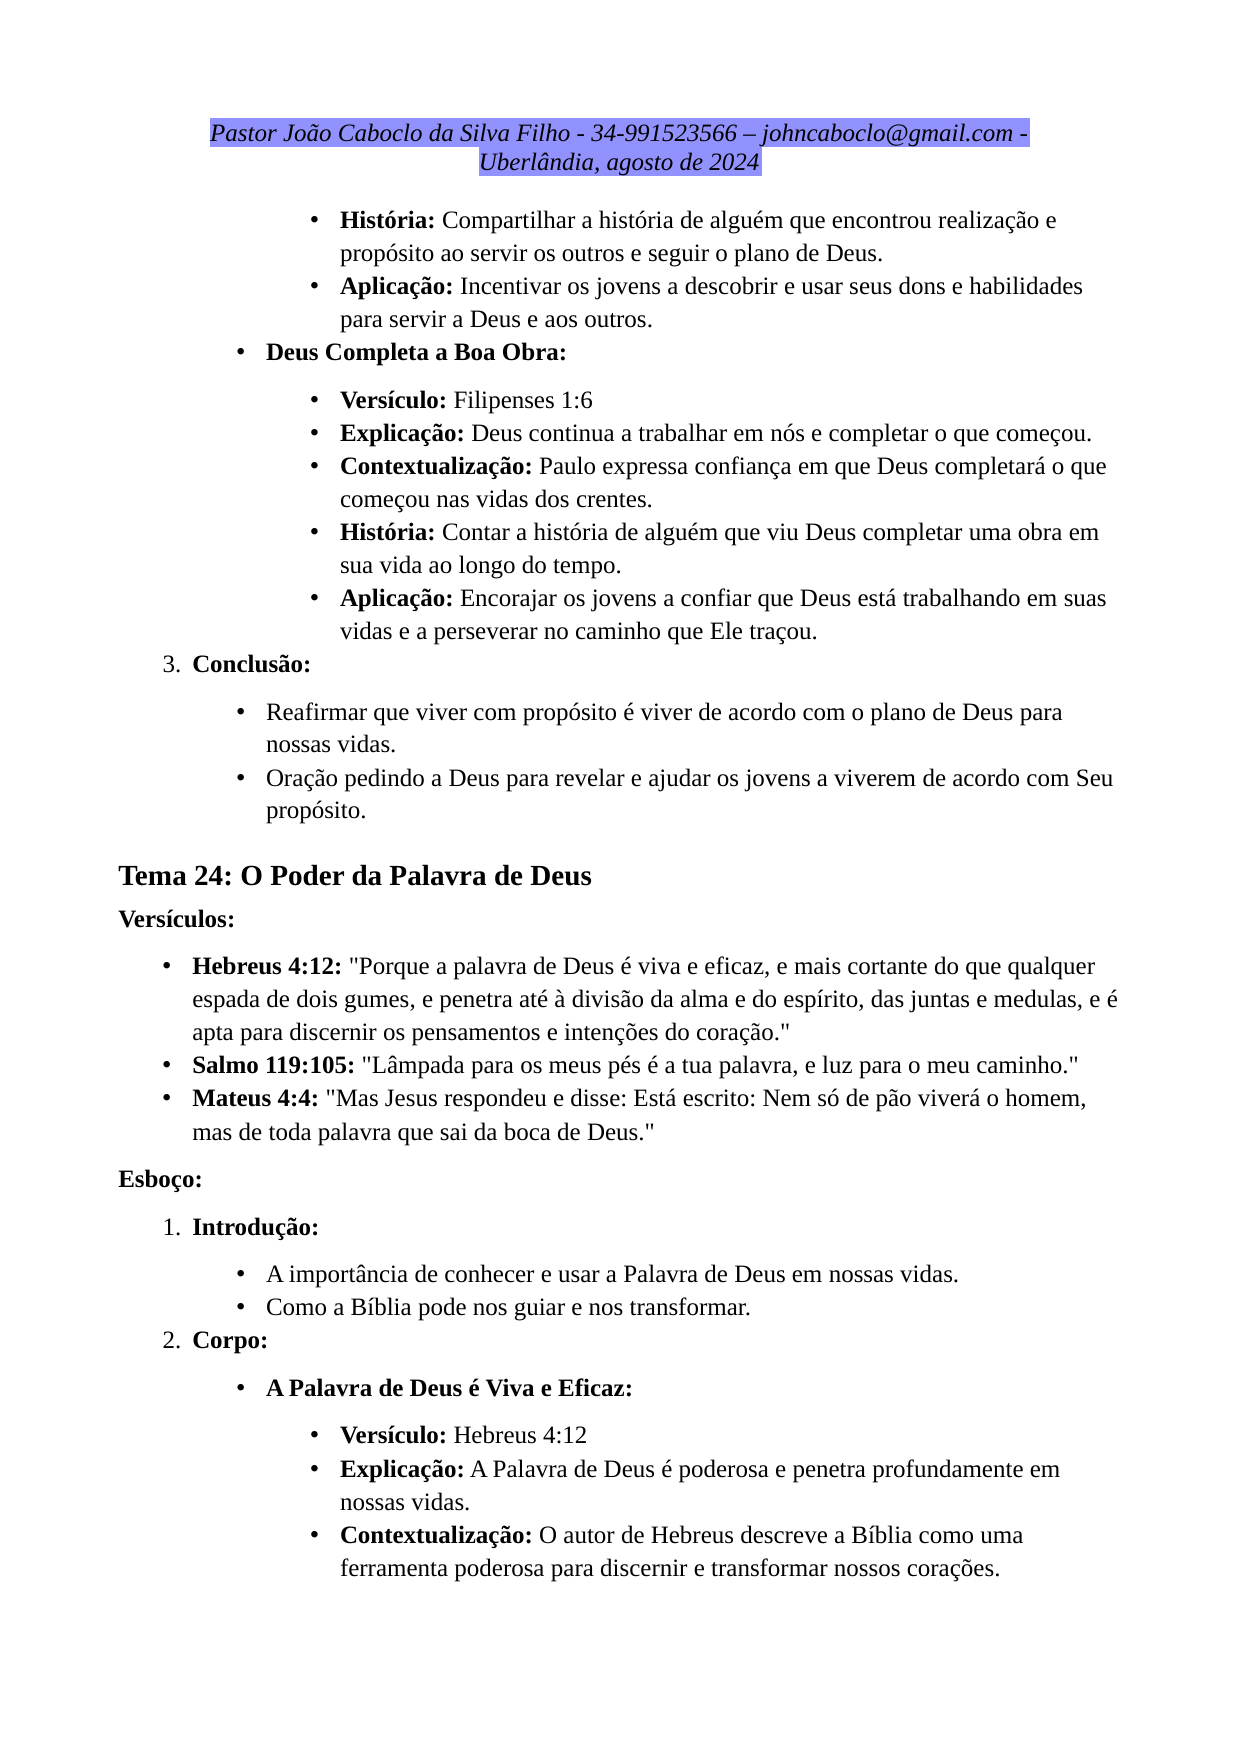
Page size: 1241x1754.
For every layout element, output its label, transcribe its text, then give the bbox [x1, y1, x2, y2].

subtitle Tema 24: O Poder da Palavra de Deus [118, 858, 1122, 891]
list Hebreus 4:12: "Porque a palavra de Deus é viva e eficaz, e mais cortante do que qualquer espada de dois gumes, e penetra até à divisão da alma e do espírito, das juntas e medulas, e é apta para discernir os pensamentos e intenções do coração." [162, 951, 1122, 1046]
list Explicação: A Palavra de Deus é poderosa e penetra profundamente em nossas vidas. [310, 1454, 1122, 1515]
list Contextualização: Paulo expressa confiança em que Deus completará o que começou nas vidas dos crentes. [310, 451, 1122, 513]
list Aplicação: Encorajar os jovens a confiar que Deus está trabalhando em suas vidas e a perseverar no caminho que Ele traçou. [310, 583, 1122, 645]
list Mateus 4:4: "Mas Jesus respondeu e disse: Está escrito: Nem só de pão viverá o homem, mas de toda palavra que sai da boca de Deus." [162, 1083, 1122, 1145]
text Versículos: [118, 904, 1122, 933]
list Oração pedindo a Deus para revelar e ajudar os jovens a viverem de acordo com Seu propósito. [236, 763, 1122, 824]
list História: Contar a história de alguém que viu Deus completar uma obra em sua vida ao longo do tempo. [310, 517, 1122, 579]
list A importância de conhecer e usar a Palavra de Deus em nossas vidas. [236, 1259, 1122, 1288]
list A Palavra de Deus é Viva e Eficaz: [236, 1373, 1122, 1402]
list Explicação: Deus continua a trabalhar em nós e completar o que começou. [310, 418, 1122, 447]
list Conclusão: [162, 649, 1122, 678]
list Versículo: Filipenses 1:6 [310, 385, 1122, 413]
list Como a Bíblia pode nos guiar e nos transformar. [236, 1292, 1122, 1321]
list Contextualização: O autor de Hebreus descreve a Bíblia como uma ferramenta poderosa para discernir e transformar nossos corações. [310, 1520, 1122, 1581]
list Aplicação: Incentivar os jovens a descobrir e usar seus dons e habilidades para servir a Deus e aos outros. [310, 271, 1122, 333]
text Esboço: [118, 1164, 1122, 1193]
list Reafirmar que viver com propósito é viver de acordo com o plano de Deus para nossas vidas. [236, 697, 1122, 758]
list Salmo 119:105: "Lâmpada para os meus pés é a tua palavra, e luz para o meu caminho." [162, 1051, 1122, 1079]
list Deus Completa a Boa Obra: [236, 337, 1122, 366]
list Corpo: [162, 1325, 1122, 1354]
list História: Compartilhar a história de alguém que encontrou realização e propósito ao servir os outros e seguir o plano de Deus. [310, 205, 1122, 267]
list Introdução: [162, 1212, 1122, 1241]
list Versículo: Hebreus 4:12 [310, 1421, 1122, 1449]
